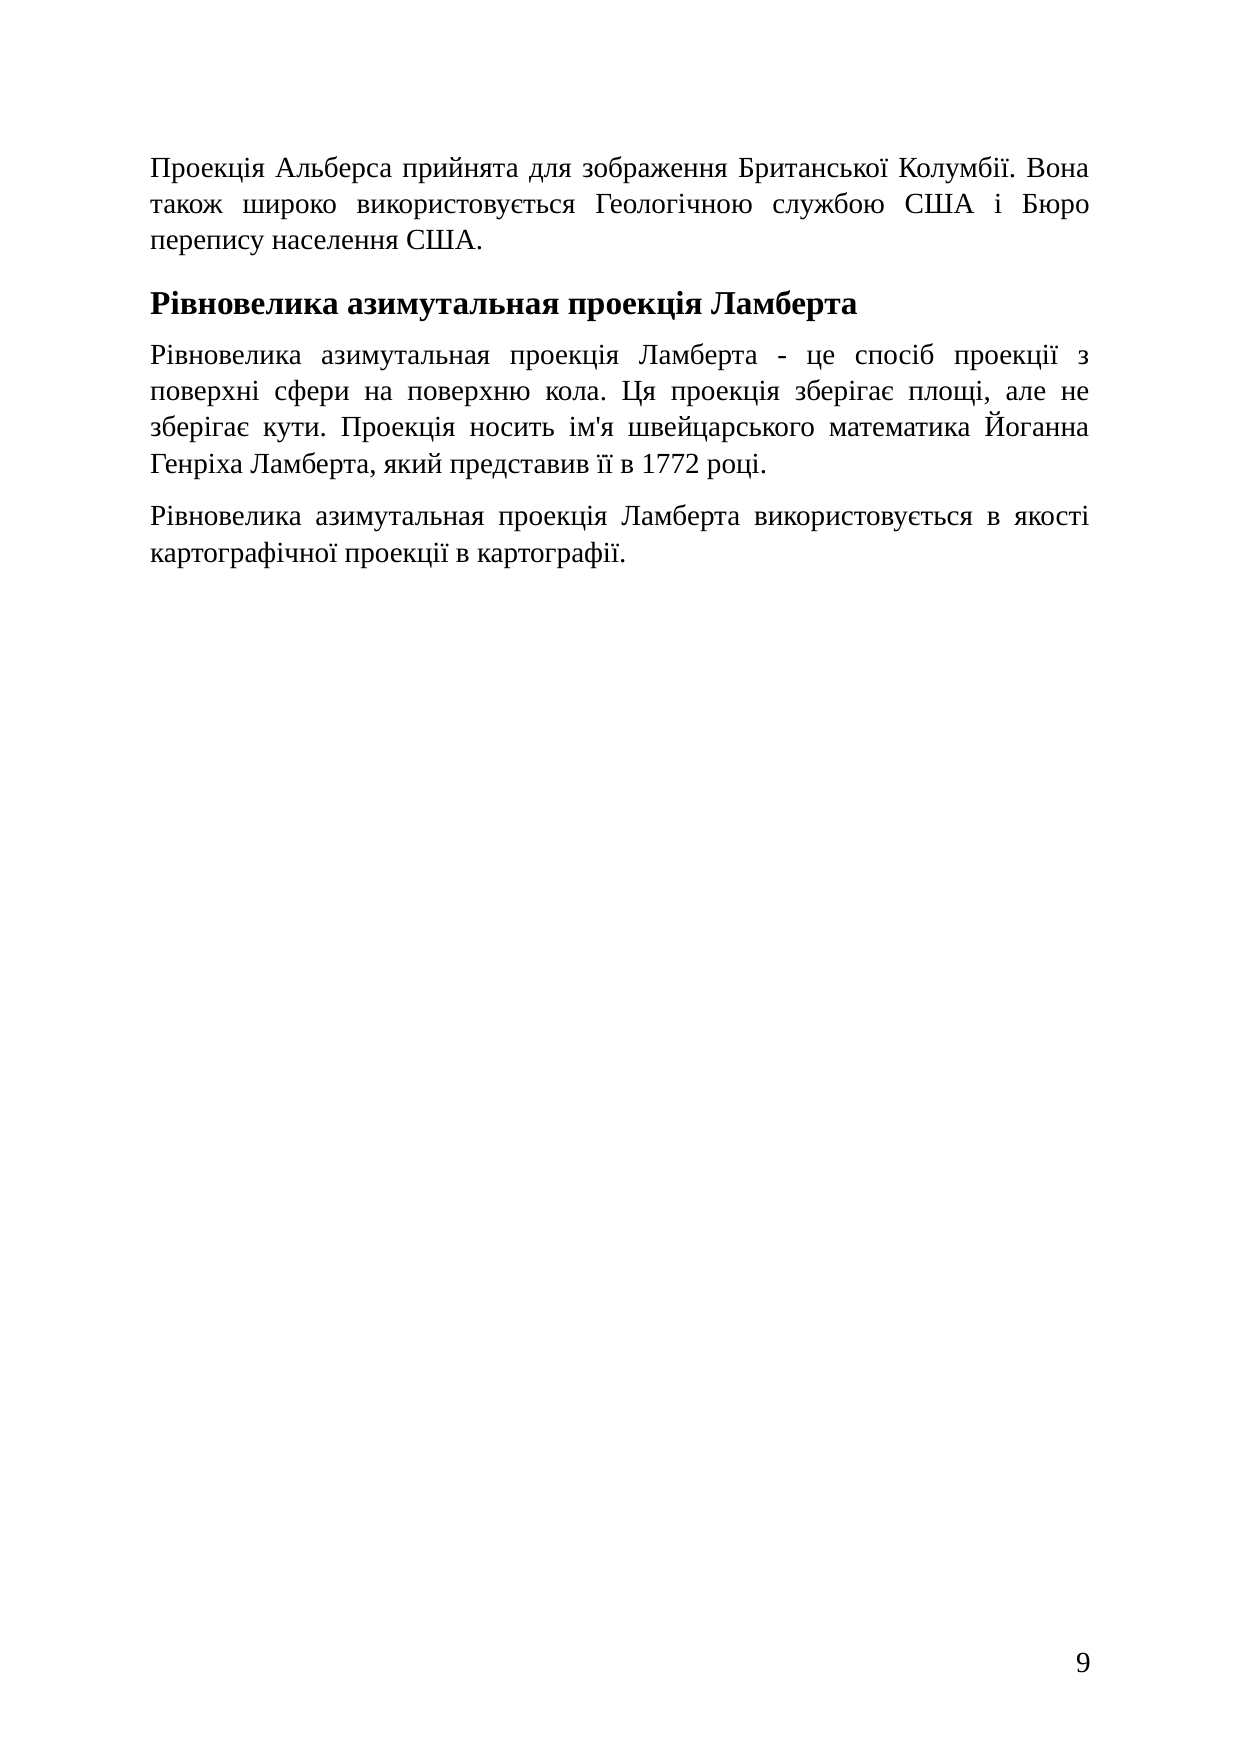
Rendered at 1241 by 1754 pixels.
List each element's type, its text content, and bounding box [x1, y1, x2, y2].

text Рівновелика азимутальная проекція Ламберта - це спосіб проекції з поверхні сфери на поверхню кола. Ця проекція зберігає площі, але не зберігає кути. Проекція носить ім'я швейцарського математика Йоганна Генріха Ламберта, який представив її в 1772 році. [150, 337, 1090, 479]
text Проекція Альберса прийнята для зображення Британської Колумбії. Вона також широко використовується Геологічною службою США і Бюро перепису населення США. [150, 150, 1090, 256]
text Рівновелика азимутальная проекція Ламберта використовується в якості картографічної проекції в картографії. [150, 498, 1090, 568]
subtitle Рівновелика азимутальная проекція Ламберта [150, 283, 1090, 322]
